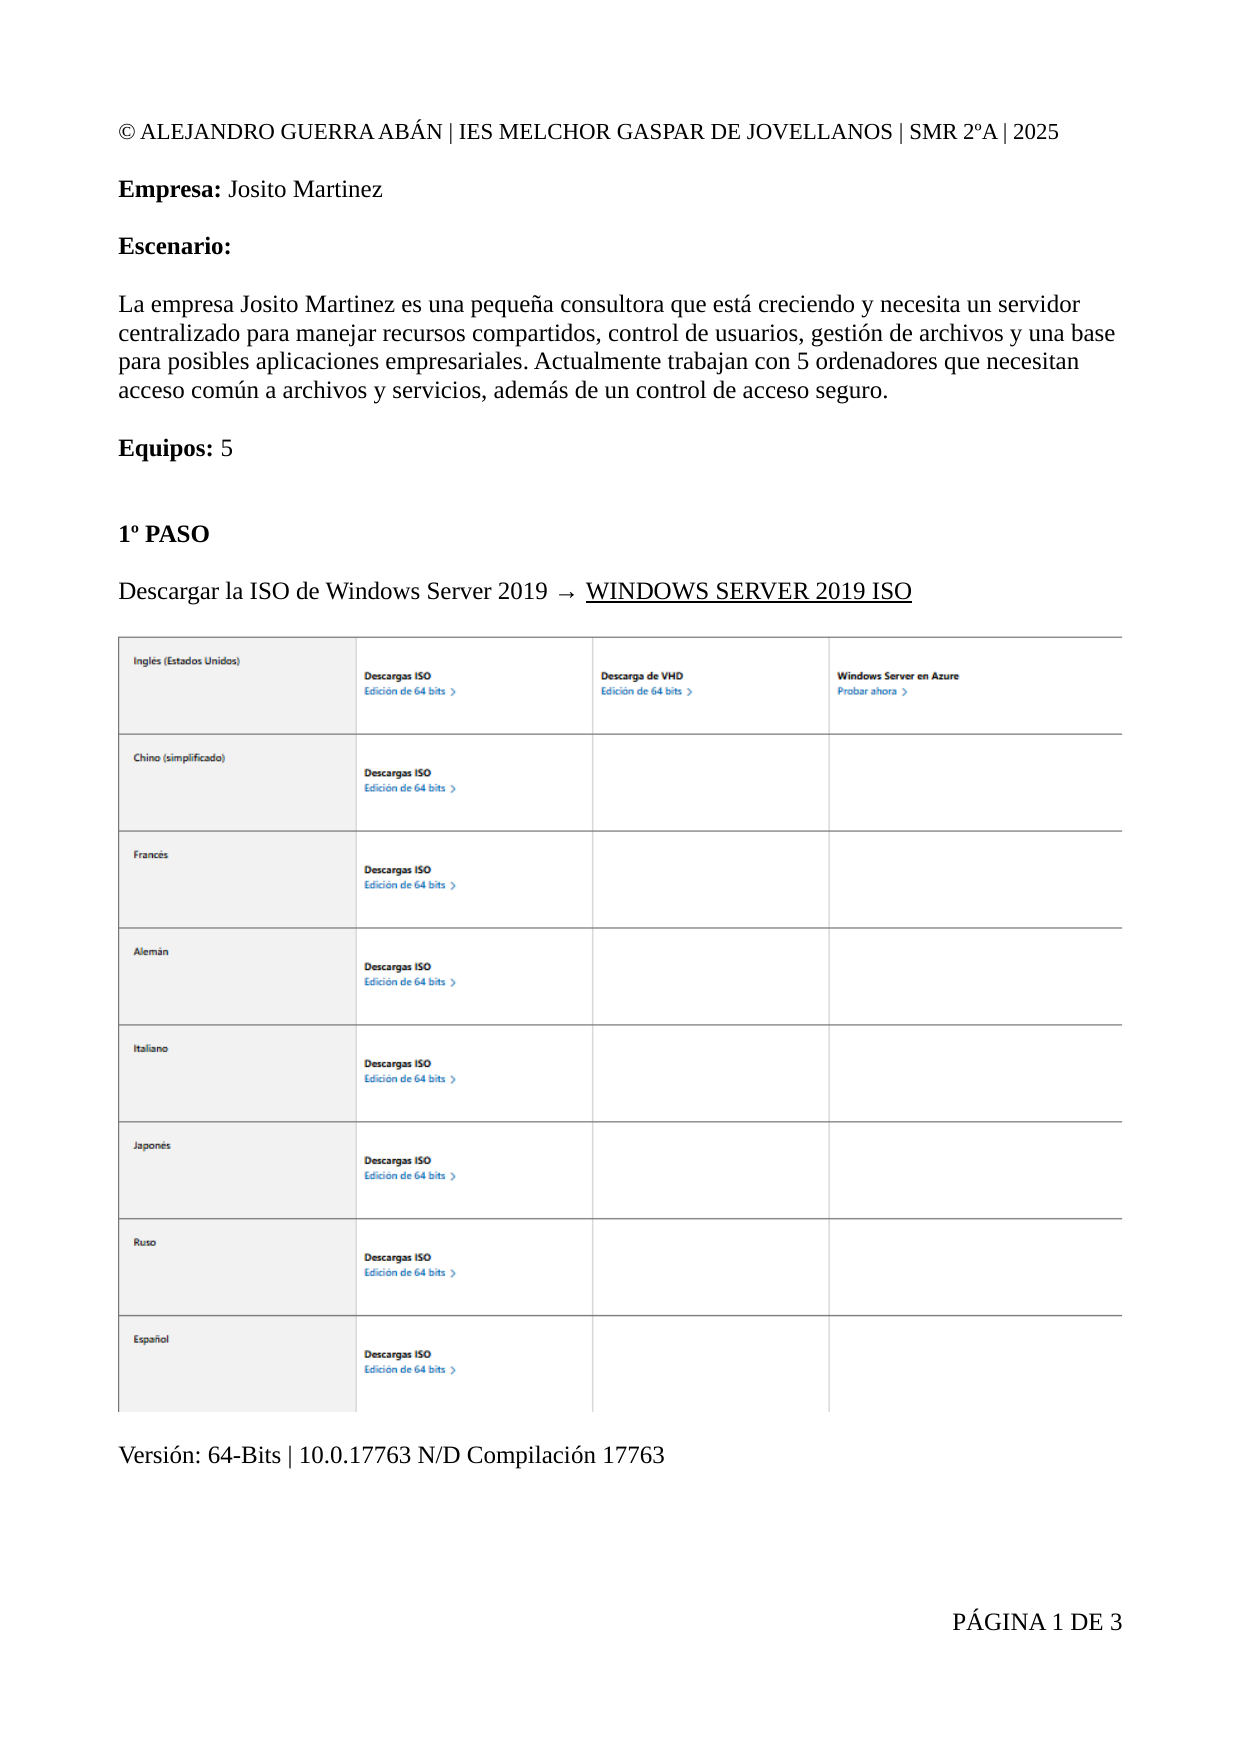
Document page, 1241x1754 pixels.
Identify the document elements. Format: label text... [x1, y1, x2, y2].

picture [118, 633, 1123, 1412]
text 1º PASO [118, 519, 1122, 548]
text Equipos: 5 [118, 433, 1122, 461]
text Empresa: Josito Martinez [118, 174, 1122, 203]
text Escenario: [118, 231, 1122, 260]
text La empresa Josito Martinez es una pequeña consultora que está creciendo y necesita un servidor centralizado para manejar recursos compartidos, control de usuarios, gestión de archivos y una base para posibles aplicaciones empresariales. Actualmente trabajan con 5 ordenadores que necesitan acceso común a archivos y servicios, además de un control de acceso seguro. [118, 260, 1122, 404]
text Descargar la ISO de Windows Server 2019 → WINDOWS SERVER 2019 ISO [118, 576, 1122, 605]
text Versión: 64-Bits | 10.0.17763 N/D Compilación 17763 [118, 1440, 1122, 1469]
